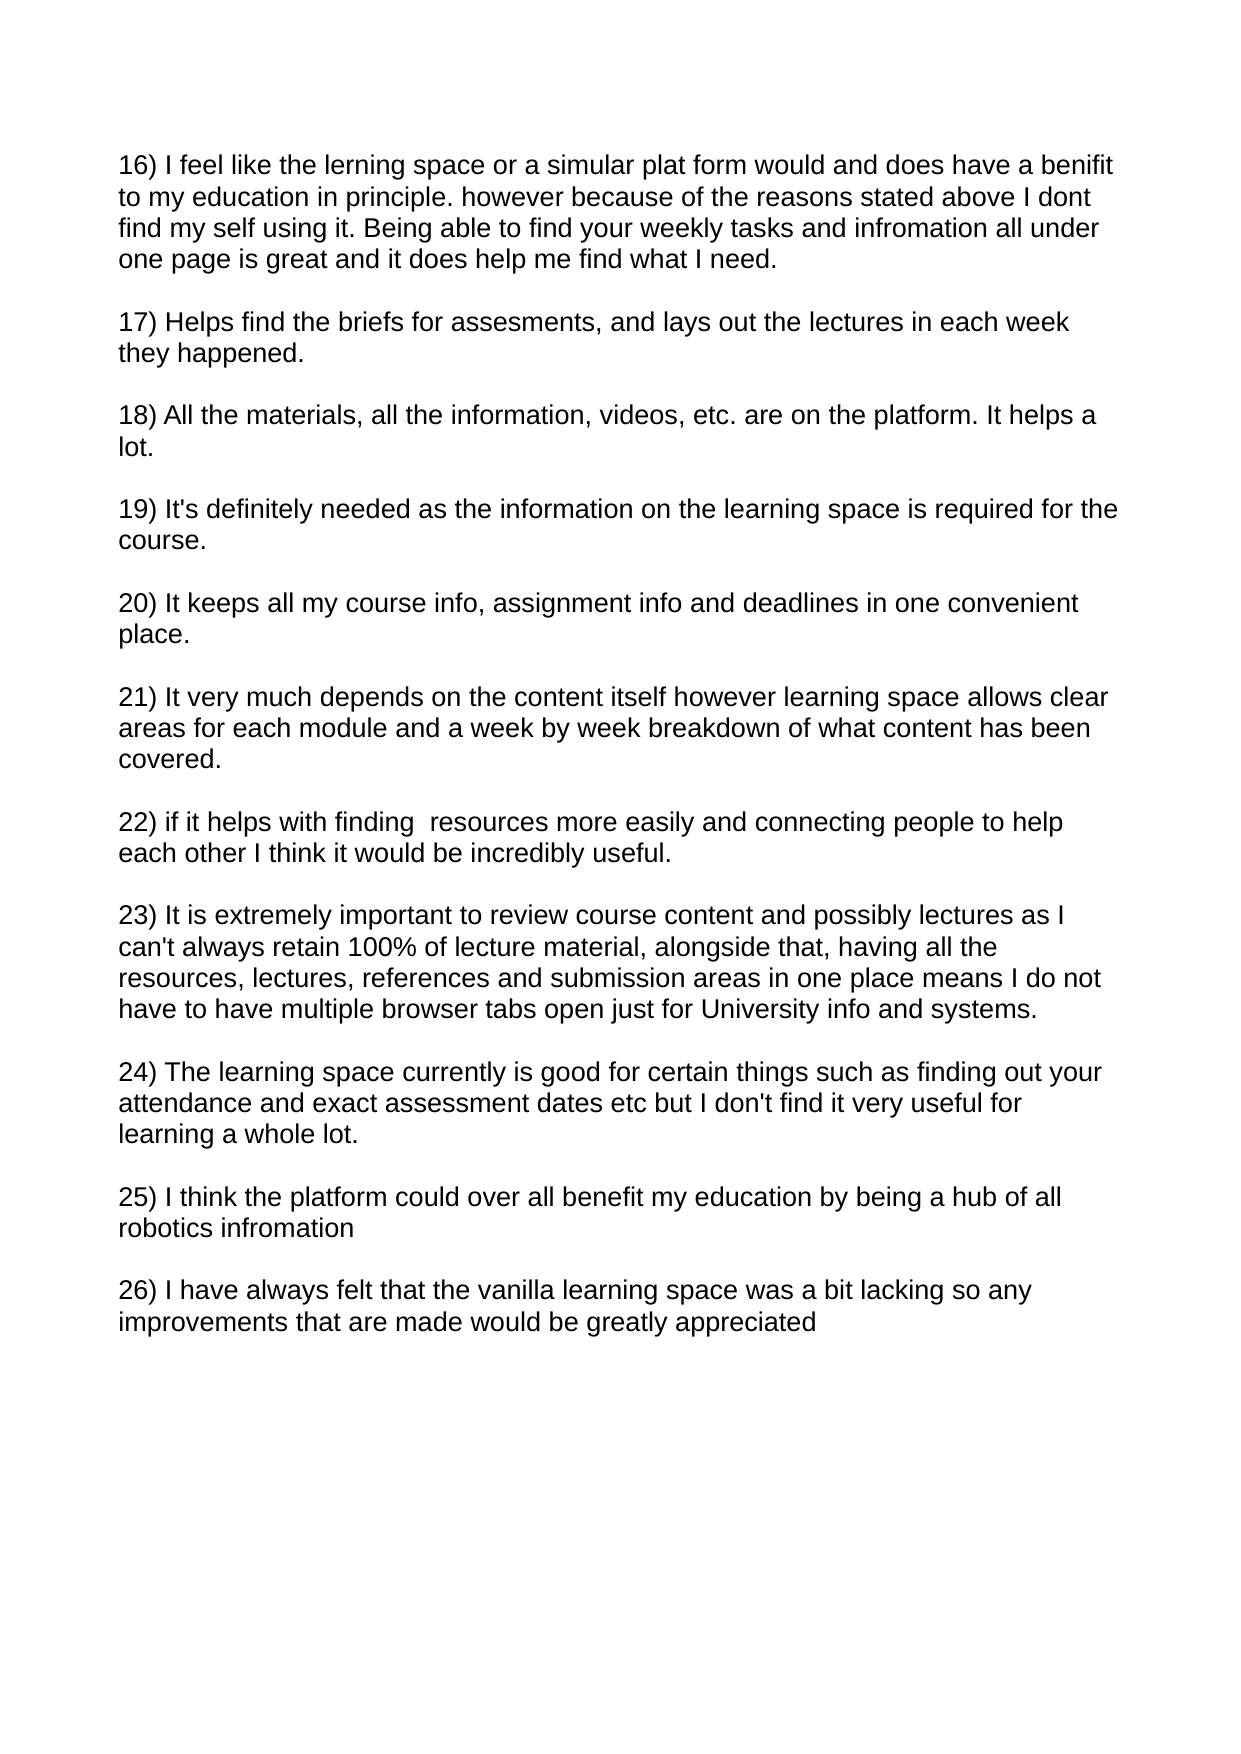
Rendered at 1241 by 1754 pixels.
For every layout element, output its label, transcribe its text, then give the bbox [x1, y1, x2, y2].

text 23) It is extremely important to review course content and possibly lectures as I can't always retain 100% of lecture material, alongside that, having all the resources, lectures, references and submission areas in one place means I do not have to have multiple browser tabs open just for University info and systems. [118, 899, 1122, 1024]
text 20) It keeps all my course info, assignment info and deadlines in one convenient place. [118, 587, 1122, 649]
text 18) All the materials, all the information, videos, etc. are on the platform. It helps a lot. [118, 399, 1122, 462]
text 25) I think the platform could over all benefit my education by being a hub of all robotics infromation [118, 1181, 1122, 1243]
text 19) It's definitely needed as the information on the learning space is required for the course. [118, 493, 1122, 556]
text 26) I have always felt that the vanilla learning space was a bit lacking so any improvements that are made would be greatly appreciated [118, 1274, 1122, 1337]
text 17) Helps find the briefs for assesments, and lays out the lectures in each week they happened. [118, 306, 1122, 368]
text 24) The learning space currently is good for certain things such as finding out your attendance and exact assessment dates etc but I don't find it very useful for learning a whole lot. [118, 1056, 1122, 1149]
text 22) if it helps with finding resources more easily and connecting people to help each other I think it would be incredibly useful. [118, 806, 1122, 868]
text 21) It very much depends on the content itself however learning space allows clear areas for each module and a week by week breakdown of what content has been covered. [118, 681, 1122, 774]
text 16) I feel like the lerning space or a simular plat form would and does have a benifit to my education in principle. however because of the reasons stated above I dont find my self using it. Being able to find your weekly tasks and infromation all under one page is great and it does help me find what I need. [118, 149, 1122, 274]
